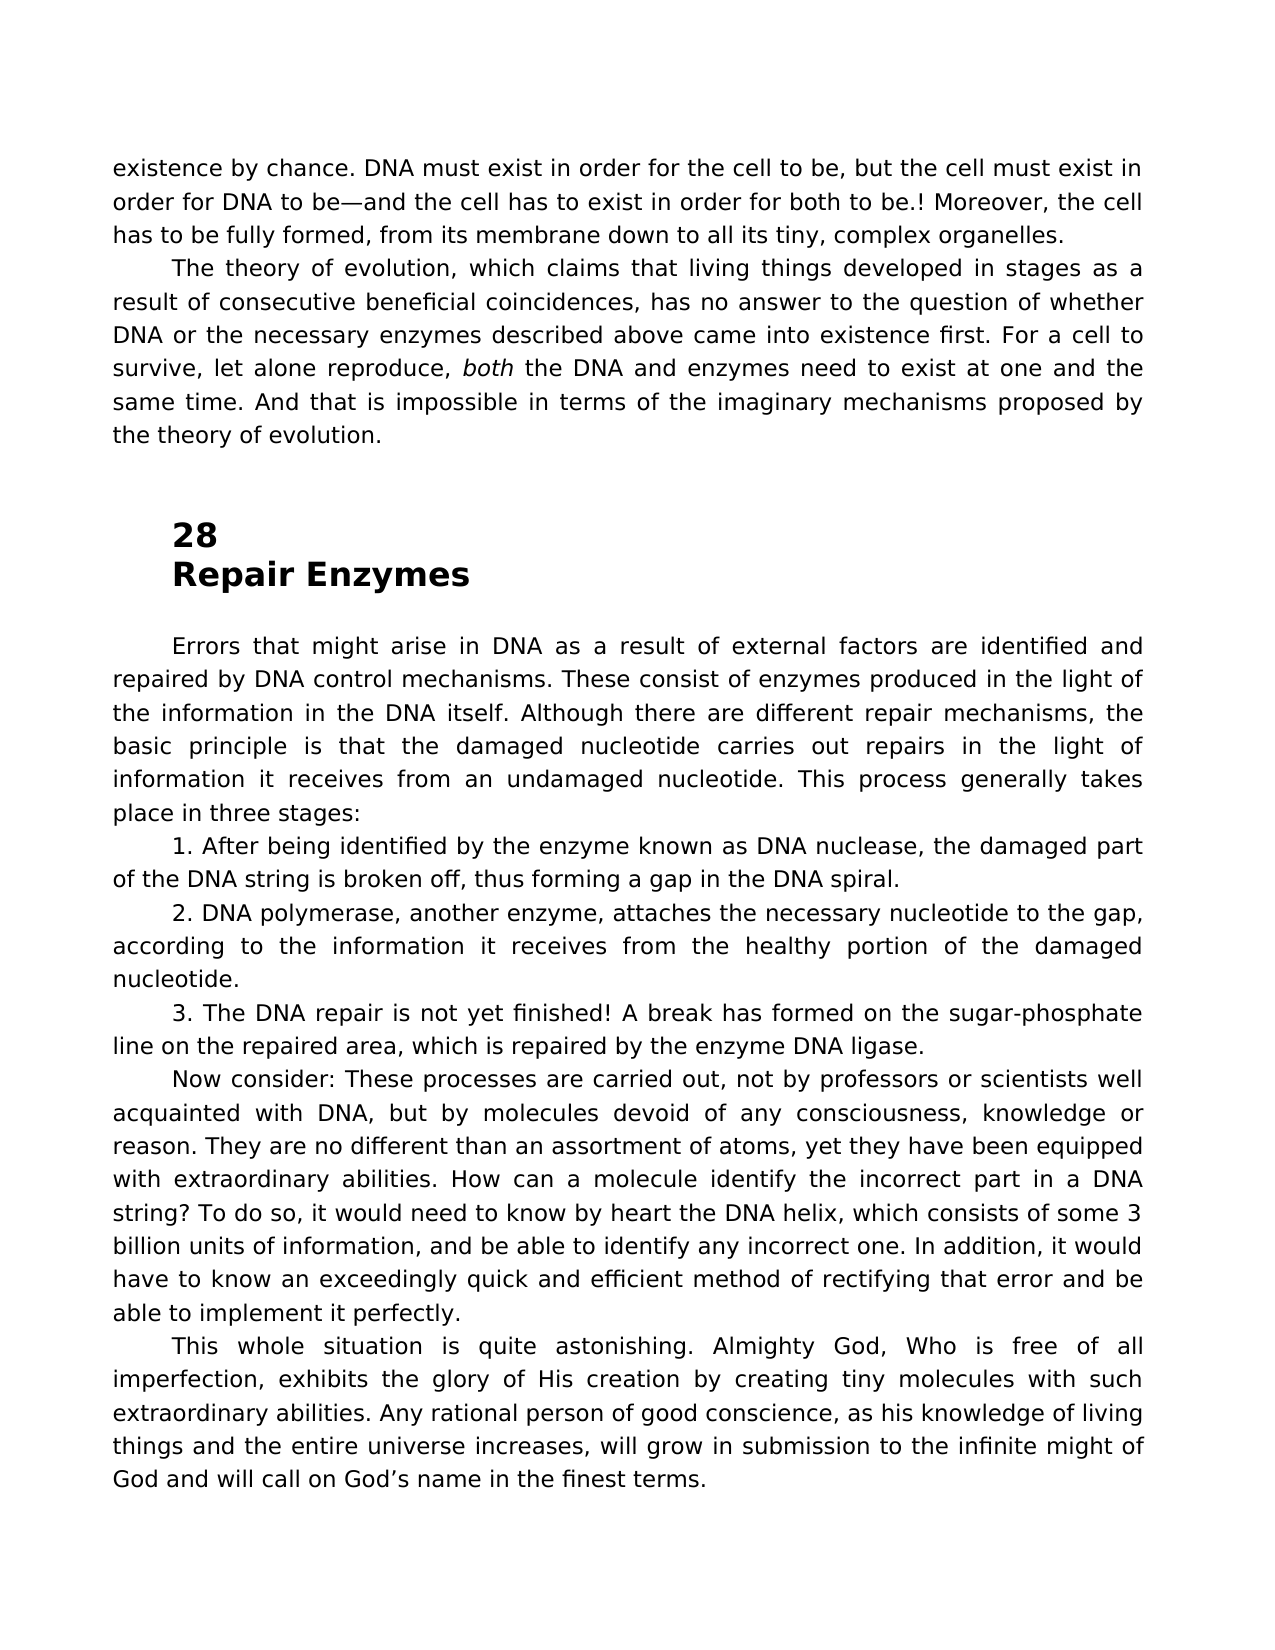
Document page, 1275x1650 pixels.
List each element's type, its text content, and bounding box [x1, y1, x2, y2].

text 28 [112, 517, 1145, 556]
text 2. DNA polymerase, another enzyme, attaches the necessary nucleotide to the gap, according to the information it receives from the healthy portion of the damaged nucleotide. [112, 894, 1145, 994]
text existence by chance. DNA must exist in order for the cell to be, but the cell must exist in order for DNA to be—and the cell has to exist in order for both to be.! Moreover, the cell has to be fully formed, from its membrane down to all its tiny, complex organelles. [112, 150, 1145, 250]
text Now consider: These processes are carried out, not by professors or scientists well acquainted with DNA, but by molecules devoid of any consciousness, knowledge or reason. They are no different than an assortment of atoms, yet they have been equipped with extraordinary abilities. How can a molecule identify the incorrect part in a DNA string? To do so, it would need to know by heart the DNA helix, which consists of some 3 billion units of information, and be able to identify any incorrect one. In addition, it would have to know an exceedingly quick and efficient method of rectifying that error and be able to implement it perfectly. [112, 1061, 1145, 1328]
text 1. After being identified by the enzyme known as DNA nuclease, the damaged part of the DNA string is broken off, thus forming a gap in the DNA spiral. [112, 828, 1145, 894]
text This whole situation is quite astonishing. Almighty God, Who is free of all imperfection, exhibits the glory of His creation by creating tiny molecules with such extraordinary abilities. Any rational person of good conscience, as his knowledge of living things and the entire universe increases, will grow in submission to the infinite might of God and will call on God’s name in the finest terms. [112, 1328, 1145, 1494]
text 3. The DNA repair is not yet finished! A break has formed on the sugar-phosphate line on the repaired area, which is repaired by the enzyme DNA ligase. [112, 994, 1145, 1061]
text Repair Enzymes [112, 556, 1145, 594]
text The theory of evolution, which claims that living things developed in stages as a result of consecutive beneficial coincidences, has no answer to the question of whether DNA or the necessary enzymes described above came into existence first. For a cell to survive, let alone reproduce, both the DNA and enzymes need to exist at one and the same time. And that is impossible in terms of the imaginary mechanisms proposed by the theory of evolution. [112, 250, 1145, 450]
text Errors that might arise in DNA as a result of external factors are identified and repaired by DNA control mechanisms. These consist of enzymes produced in the light of the information in the DNA itself. Although there are different repair mechanisms, the basic principle is that the damaged nucleotide carries out repairs in the light of information it receives from an undamaged nucleotide. This process generally takes place in three stages: [112, 628, 1145, 828]
